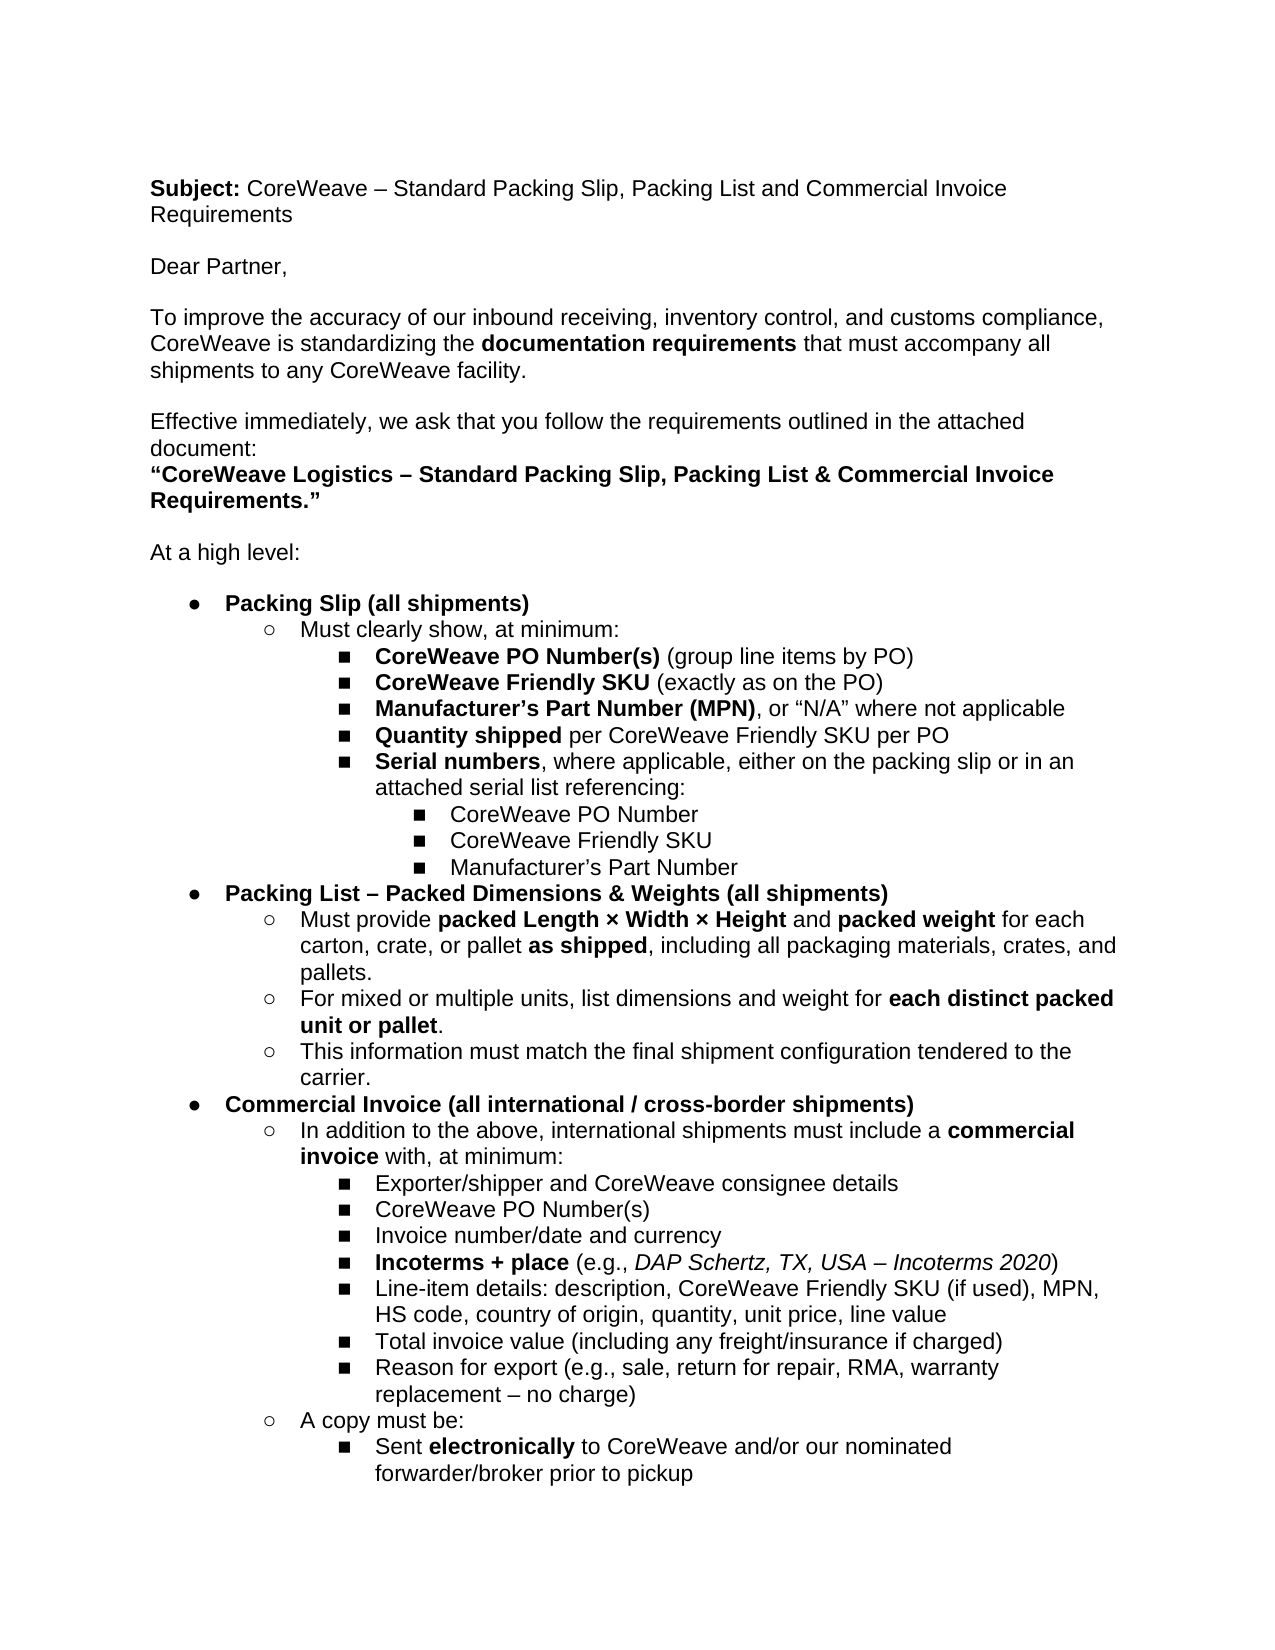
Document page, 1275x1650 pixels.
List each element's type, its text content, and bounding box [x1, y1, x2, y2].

list Must provide packed Length × Width × Height and packed weight for each carton, crate, or pallet as shipped, including all packaging materials, crates, and pallets. [262, 906, 1125, 985]
list Manufacturer’s Part Number [412, 853, 1125, 880]
list A copy must be: [262, 1407, 1125, 1433]
list Packing Slip (all shipments) [187, 590, 1125, 616]
text At a high level: [150, 538, 1125, 565]
text Subject: CoreWeave – Standard Packing Slip, Packing List and Commercial Invoice Requirements [150, 175, 1125, 228]
list This information must match the final shipment configuration tendered to the carrier. [262, 1038, 1125, 1091]
list CoreWeave Friendly SKU (exactly as on the PO) [337, 669, 1125, 695]
list Incoterms + place (e.g., DAP Schertz, TX, USA – Incoterms 2020) [337, 1249, 1125, 1275]
list Commercial Invoice (all international / cross‑border shipments) [187, 1091, 1125, 1117]
list Total invoice value (including any freight/insurance if charged) [337, 1328, 1125, 1354]
list CoreWeave PO Number(s) [337, 1196, 1125, 1222]
list Invoice number/date and currency [337, 1222, 1125, 1249]
list Must clearly show, at minimum: [262, 616, 1125, 643]
text To improve the accuracy of our inbound receiving, inventory control, and customs compliance, CoreWeave is standardizing the documentation requirements that must accompany all shipments to any CoreWeave facility. [150, 304, 1125, 383]
list Exporter/shipper and CoreWeave consignee details [337, 1170, 1125, 1196]
list Line‑item details: description, CoreWeave Friendly SKU (if used), MPN, HS code, country of origin, quantity, unit price, line value [337, 1275, 1125, 1328]
list CoreWeave PO Number [412, 801, 1125, 827]
list CoreWeave Friendly SKU [412, 827, 1125, 853]
list Packing List – Packed Dimensions & Weights (all shipments) [187, 880, 1125, 906]
text Dear Partner, [150, 253, 1125, 279]
list Sent electronically to CoreWeave and/or our nominated forwarder/broker prior to pickup [337, 1433, 1125, 1486]
list CoreWeave PO Number(s) (group line items by PO) [337, 643, 1125, 669]
list Reason for export (e.g., sale, return for repair, RMA, warranty replacement – no charge) [337, 1354, 1125, 1407]
list Quantity shipped per CoreWeave Friendly SKU per PO [337, 722, 1125, 748]
text Effective immediately, we ask that you follow the requirements outlined in the attached document: “CoreWeave Logistics – Standard Packing Slip, Packing List & Commercial Invoice Requirements.” [150, 408, 1125, 513]
list In addition to the above, international shipments must include a commercial invoice with, at minimum: [262, 1117, 1125, 1170]
list Manufacturer’s Part Number (MPN), or “N/A” where not applicable [337, 695, 1125, 722]
list For mixed or multiple units, list dimensions and weight for each distinct packed unit or pallet. [262, 985, 1125, 1038]
list Serial numbers, where applicable, either on the packing slip or in an attached serial list referencing: [337, 748, 1125, 801]
